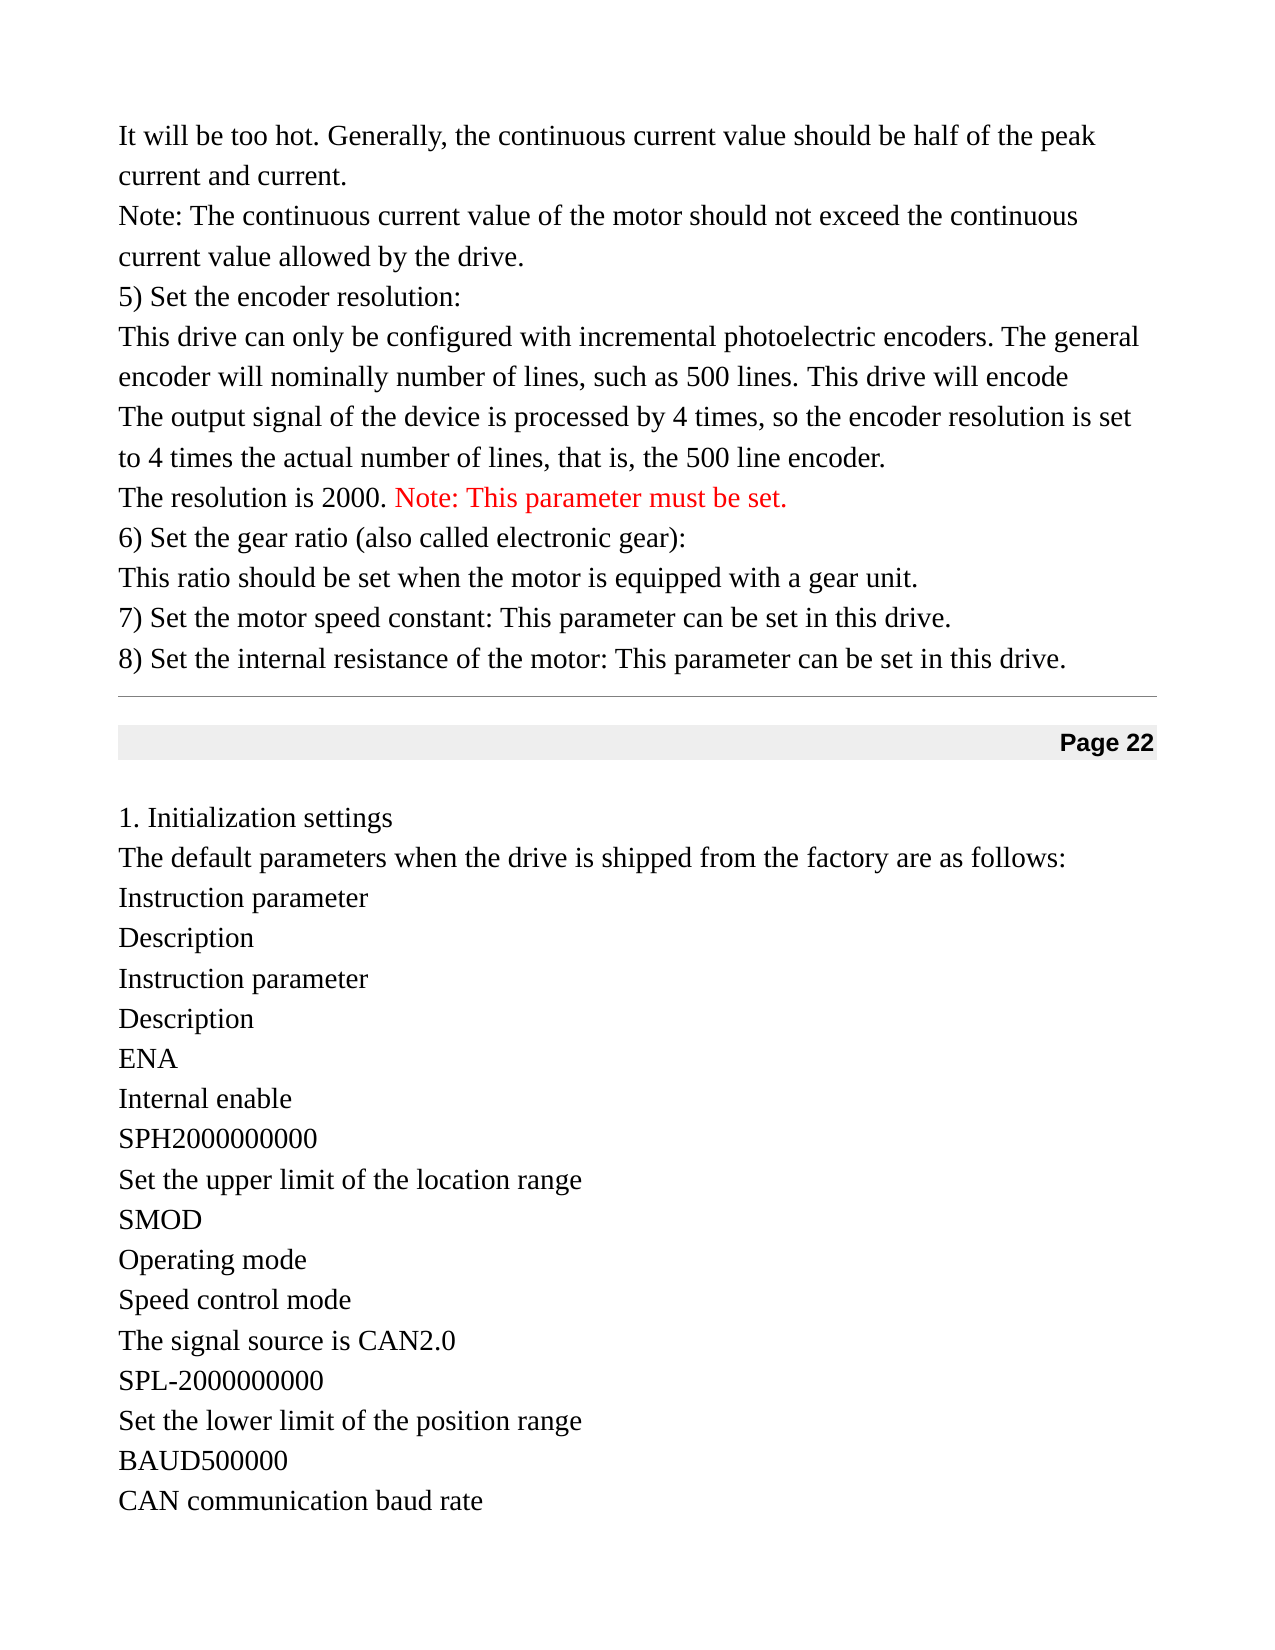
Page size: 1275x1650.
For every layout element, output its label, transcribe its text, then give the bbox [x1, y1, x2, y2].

text This drive can only be configured with incremental photoelectric encoders. The general encoder will nominally number of lines, such as 500 lines. This drive will encode [118, 319, 1157, 393]
text Operating mode [118, 1242, 1157, 1276]
text Speed ​​control mode [118, 1282, 1157, 1316]
text 7) Set the motor speed constant: This parameter can be set in this drive. [118, 601, 1157, 634]
text Set the lower limit of the position range [118, 1403, 1157, 1437]
text 1. Initialization settings [118, 800, 1157, 833]
text BAUD500000 [118, 1443, 1157, 1477]
text Internal enable [118, 1081, 1157, 1115]
text 8) Set the internal resistance of the motor: This parameter can be set in this drive. [118, 641, 1157, 674]
text Instruction parameter [118, 880, 1157, 914]
text The output signal of the device is processed by 4 times, so the encoder resolution is set to 4 times the actual number of lines, that is, the 500 line encoder. [118, 399, 1157, 473]
text SMOD [118, 1202, 1157, 1236]
table_header Page 22 [118, 725, 1157, 760]
text Set the upper limit of the location range [118, 1162, 1157, 1195]
text Note: The continuous current value of the motor should not exceed the continuous current value allowed by the drive. [118, 198, 1157, 272]
text The signal source is CAN2.0 [118, 1323, 1157, 1356]
text 5) Set the encoder resolution: [118, 279, 1157, 312]
text 6) Set the gear ratio (also called electronic gear): [118, 520, 1157, 554]
text SPH2000000000 [118, 1122, 1157, 1155]
text This ratio should be set when the motor is equipped with a gear unit. [118, 560, 1157, 594]
text Description [118, 921, 1157, 954]
text The default parameters when the drive is shipped from the factory are as follows: [118, 840, 1157, 874]
text It will be too hot. Generally, the continuous current value should be half of the peak current and current. [118, 118, 1157, 192]
text CAN communication baud rate [118, 1483, 1157, 1517]
text Description [118, 1001, 1157, 1034]
text Instruction parameter [118, 961, 1157, 994]
text ENA [118, 1041, 1157, 1075]
text SPL-2000000000 [118, 1363, 1157, 1396]
text The resolution is 2000. Note: This parameter must be set. [118, 480, 1157, 513]
